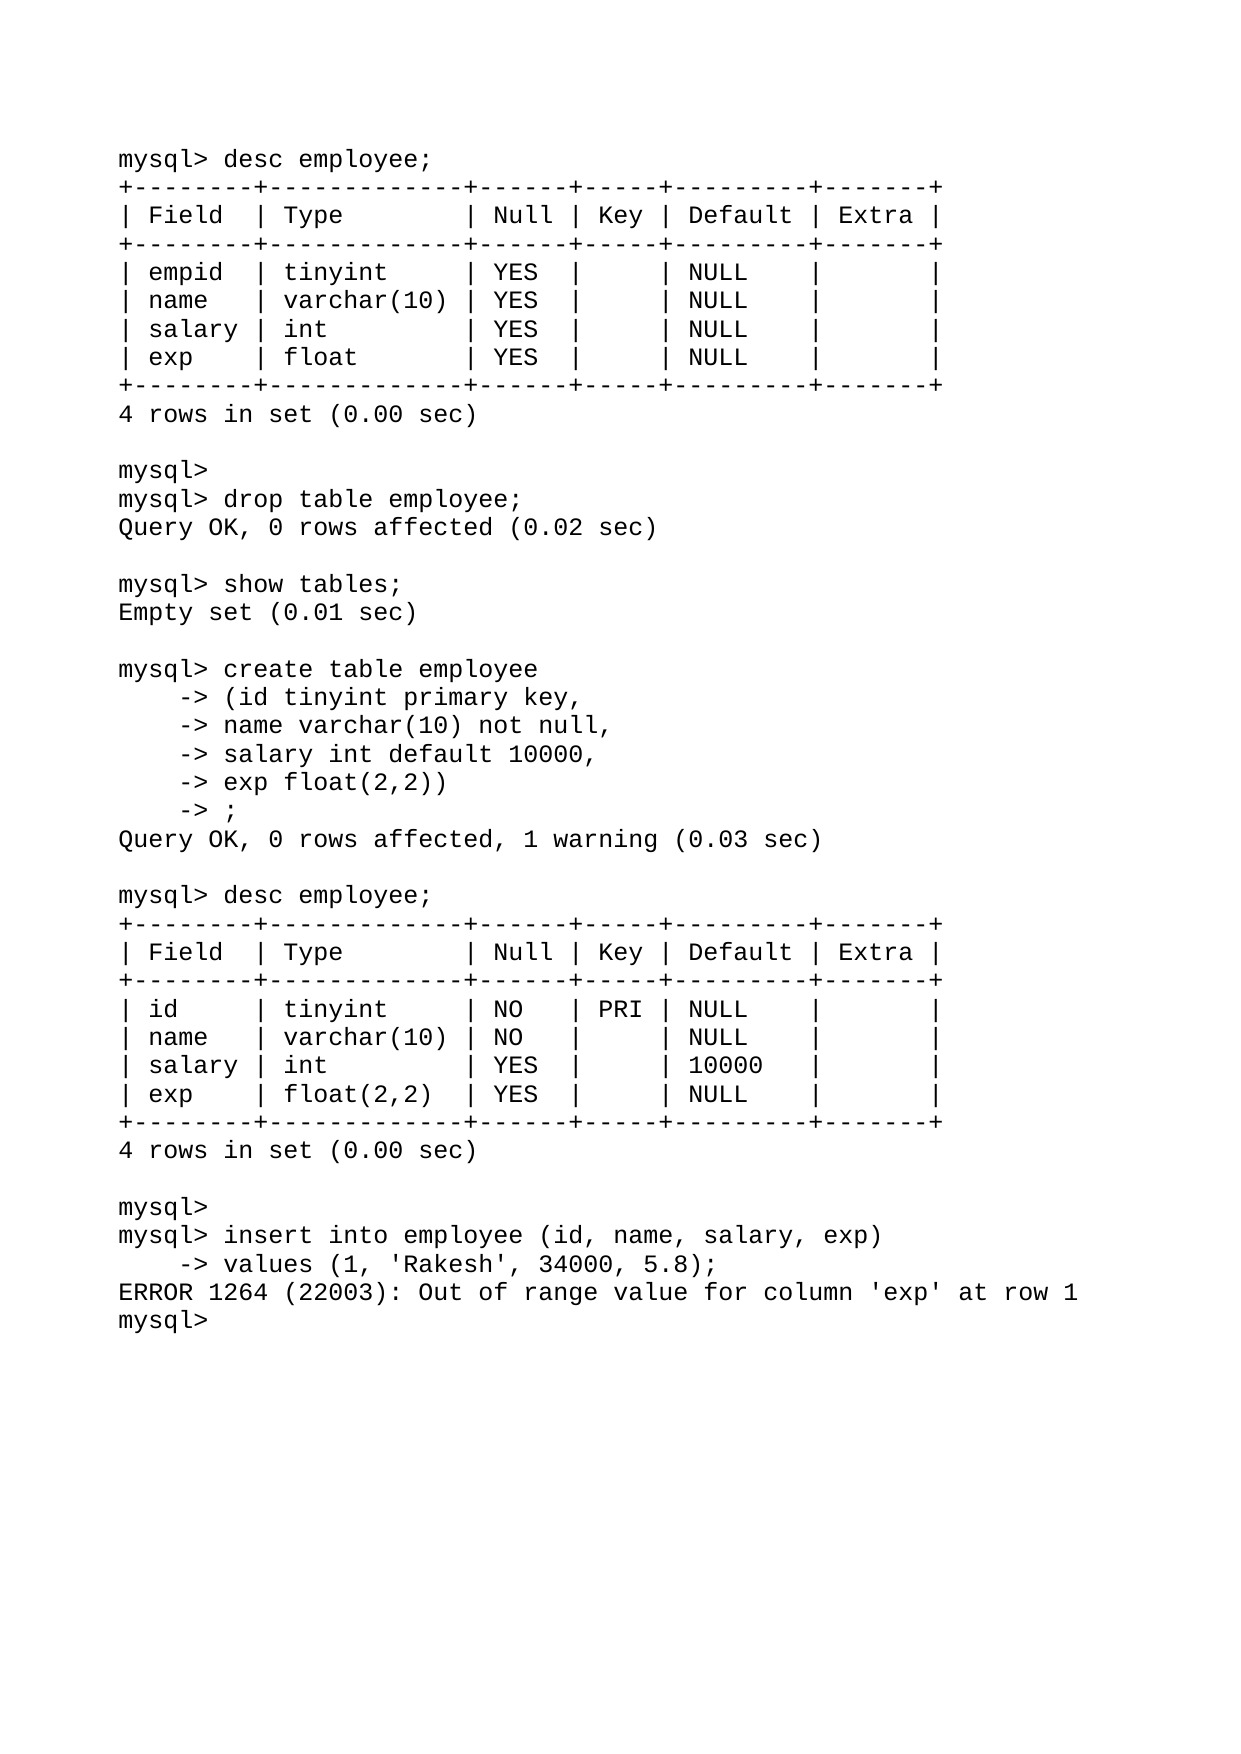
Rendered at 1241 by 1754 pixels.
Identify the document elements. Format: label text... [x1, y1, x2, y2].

text +--------+-------------+------+-----+---------+-------+ [118, 175, 1122, 203]
text -> exp float(2,2)) [118, 770, 1122, 798]
text mysql> insert into employee (id, name, salary, exp) [118, 1223, 1122, 1251]
text -> name varchar(10) not null, [118, 713, 1122, 741]
text mysql> [118, 1195, 1122, 1223]
text 4 rows in set (0.00 sec) [118, 401, 1122, 430]
text | exp | float | YES | | NULL | | [118, 345, 1122, 373]
text | Field | Type | Null | Key | Default | Extra | [118, 203, 1122, 231]
text mysql> create table employee [118, 656, 1122, 685]
text mysql> desc employee; [118, 146, 1122, 175]
text +--------+-------------+------+-----+---------+-------+ [118, 1110, 1122, 1138]
text Empty set (0.01 sec) [118, 600, 1122, 628]
text -> values (1, 'Rakesh', 34000, 5.8); [118, 1251, 1122, 1280]
text mysql> [118, 458, 1122, 486]
text -> ; [118, 798, 1122, 826]
text mysql> desc employee; [118, 883, 1122, 911]
text | empid | tinyint | YES | | NULL | | [118, 260, 1122, 288]
text | salary | int | YES | | 10000 | | [118, 1053, 1122, 1081]
text Query OK, 0 rows affected (0.02 sec) [118, 515, 1122, 543]
text +--------+-------------+------+-----+---------+-------+ [118, 911, 1122, 940]
text +--------+-------------+------+-----+---------+-------+ [118, 968, 1122, 996]
text | Field | Type | Null | Key | Default | Extra | [118, 940, 1122, 968]
text -> salary int default 10000, [118, 741, 1122, 770]
text | name | varchar(10) | NO | | NULL | | [118, 1025, 1122, 1053]
text mysql> [118, 1308, 1122, 1336]
text -> (id tinyint primary key, [118, 685, 1122, 713]
text ERROR 1264 (22003): Out of range value for column 'exp' at row 1 [118, 1280, 1122, 1308]
text | exp | float(2,2) | YES | | NULL | | [118, 1081, 1122, 1110]
text 4 rows in set (0.00 sec) [118, 1138, 1122, 1166]
text | name | varchar(10) | YES | | NULL | | [118, 288, 1122, 316]
text mysql> show tables; [118, 571, 1122, 600]
text | id | tinyint | NO | PRI | NULL | | [118, 996, 1122, 1025]
text | salary | int | YES | | NULL | | [118, 316, 1122, 345]
text +--------+-------------+------+-----+---------+-------+ [118, 373, 1122, 401]
text +--------+-------------+------+-----+---------+-------+ [118, 231, 1122, 260]
text mysql> drop table employee; [118, 486, 1122, 515]
text Query OK, 0 rows affected, 1 warning (0.03 sec) [118, 826, 1122, 855]
